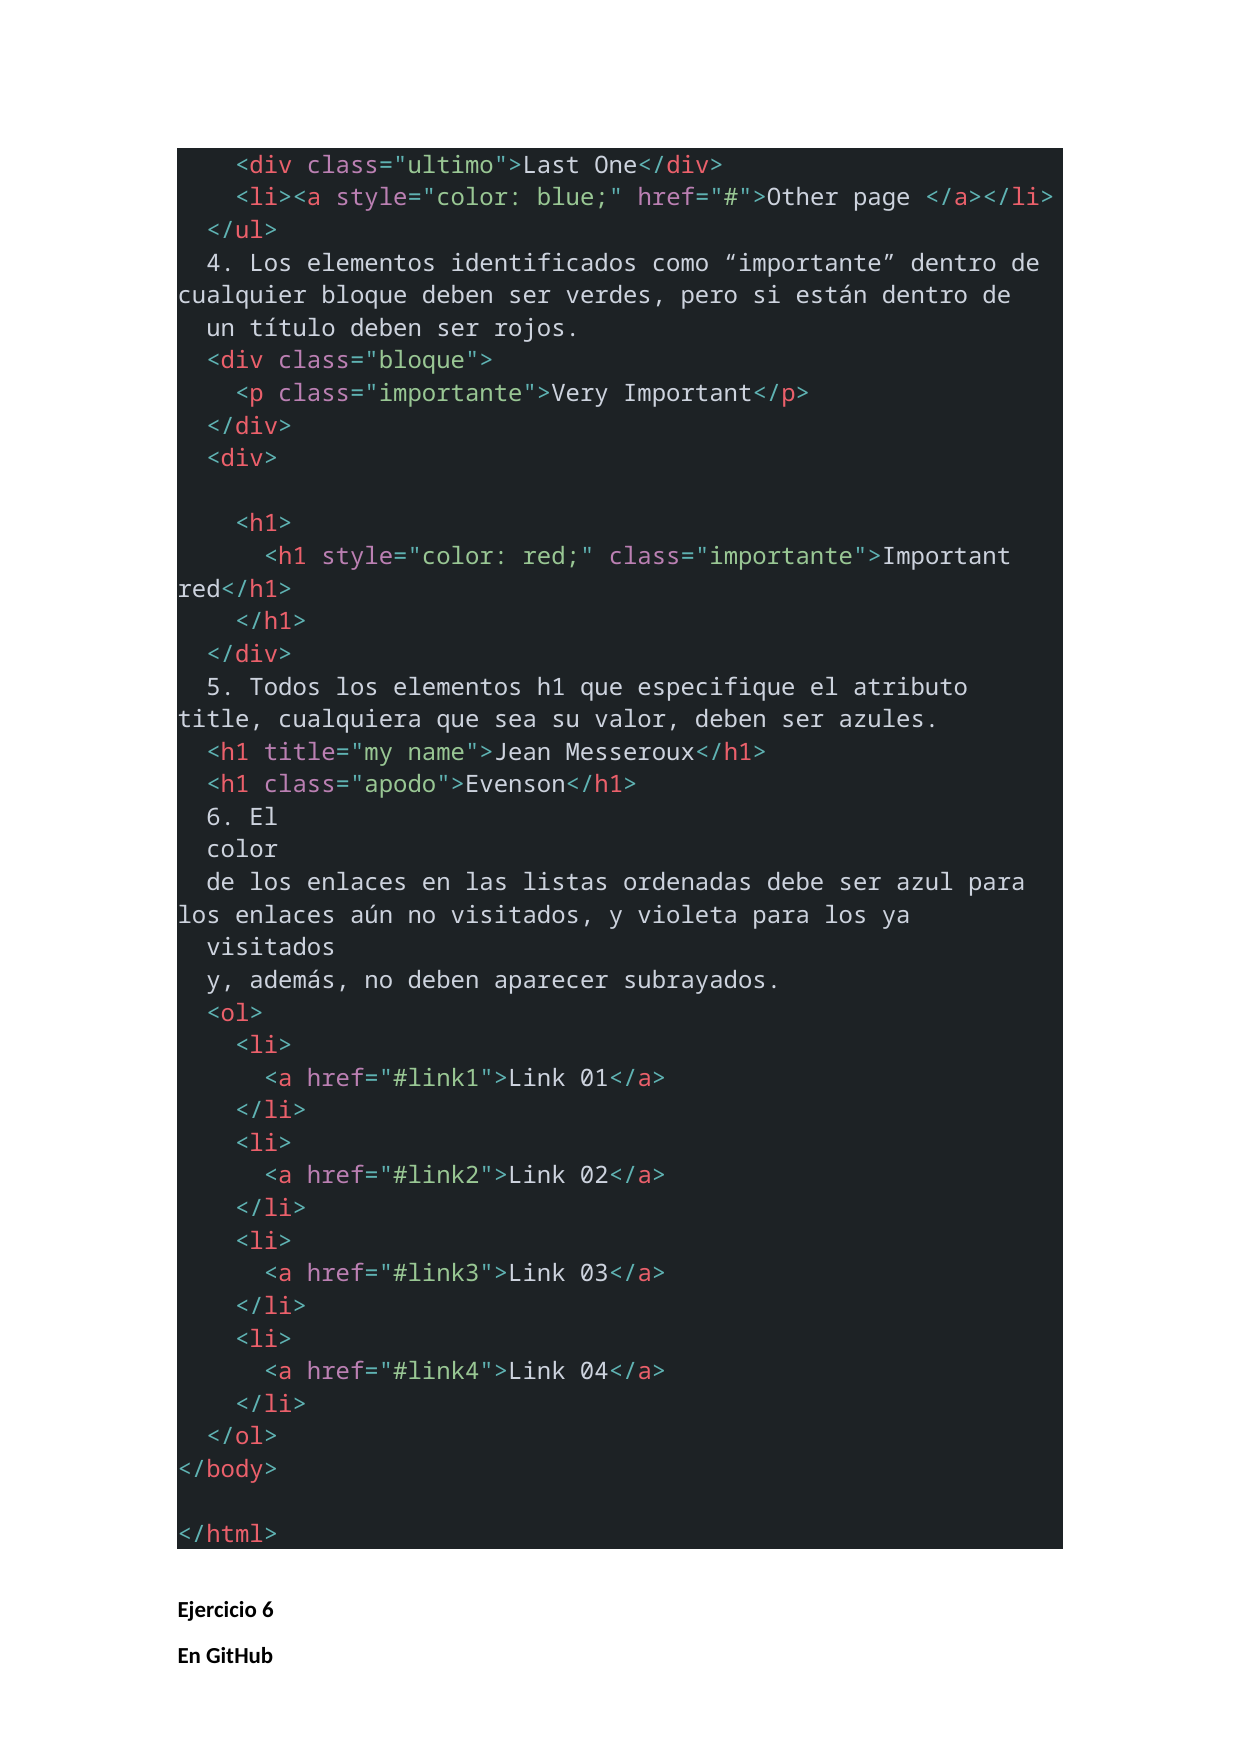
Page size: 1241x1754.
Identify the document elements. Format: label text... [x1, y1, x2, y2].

text <h1 style="color: red;" class="importante">Important red</h1> [177, 539, 1063, 604]
text <h1 class="apodo">Evenson</h1> [177, 767, 1063, 800]
text </li> [177, 1093, 1063, 1126]
text 5. Todos los elementos h1 que especifique el atributo title, cualquiera que sea su valor, deben ser azules. [177, 669, 1063, 734]
text <a href="#link3">Link 03</a> [177, 1256, 1063, 1289]
text </html> [177, 1517, 1063, 1549]
text y, además, no deben aparecer subrayados. [177, 963, 1063, 995]
text <li> [177, 1321, 1063, 1354]
text </ul> [177, 213, 1063, 245]
text </h1> [177, 604, 1063, 637]
text </div> [177, 408, 1063, 441]
text <li> [177, 1028, 1063, 1061]
text </li> [177, 1191, 1063, 1223]
text Ejercicio 6 [177, 1596, 1063, 1624]
text <h1> [177, 506, 1063, 539]
text <a href="#link4">Link 04</a> [177, 1354, 1063, 1387]
text un título deben ser rojos. [177, 311, 1063, 343]
text 4. Los elementos identificados como “importante” dentro de cualquier bloque deben ser verdes, pero si están dentro de [177, 245, 1063, 311]
text </div> [177, 637, 1063, 669]
text </li> [177, 1387, 1063, 1419]
text <li> [177, 1126, 1063, 1158]
text <div class="ultimo">Last One</div> [177, 148, 1063, 180]
text <li><a style="color: blue;" href="#">Other page </a></li> [177, 180, 1063, 213]
text visitados [177, 930, 1063, 963]
text <div class="bloque"> [177, 343, 1063, 376]
text <div> [177, 441, 1063, 474]
text 6. El [177, 800, 1063, 832]
text </body> [177, 1452, 1063, 1484]
text En GitHub [177, 1642, 1063, 1670]
text <a href="#link2">Link 02</a> [177, 1158, 1063, 1191]
text de los enlaces en las listas ordenadas debe ser azul para los enlaces aún no visitados, y violeta para los ya [177, 865, 1063, 930]
text <ol> [177, 995, 1063, 1028]
text <p class="importante">Very Important</p> [177, 376, 1063, 408]
text <h1 title="my name">Jean Messeroux</h1> [177, 734, 1063, 767]
text <a href="#link1">Link 01</a> [177, 1061, 1063, 1093]
text </ol> [177, 1419, 1063, 1452]
text color [177, 832, 1063, 865]
text <li> [177, 1223, 1063, 1256]
text </li> [177, 1289, 1063, 1321]
